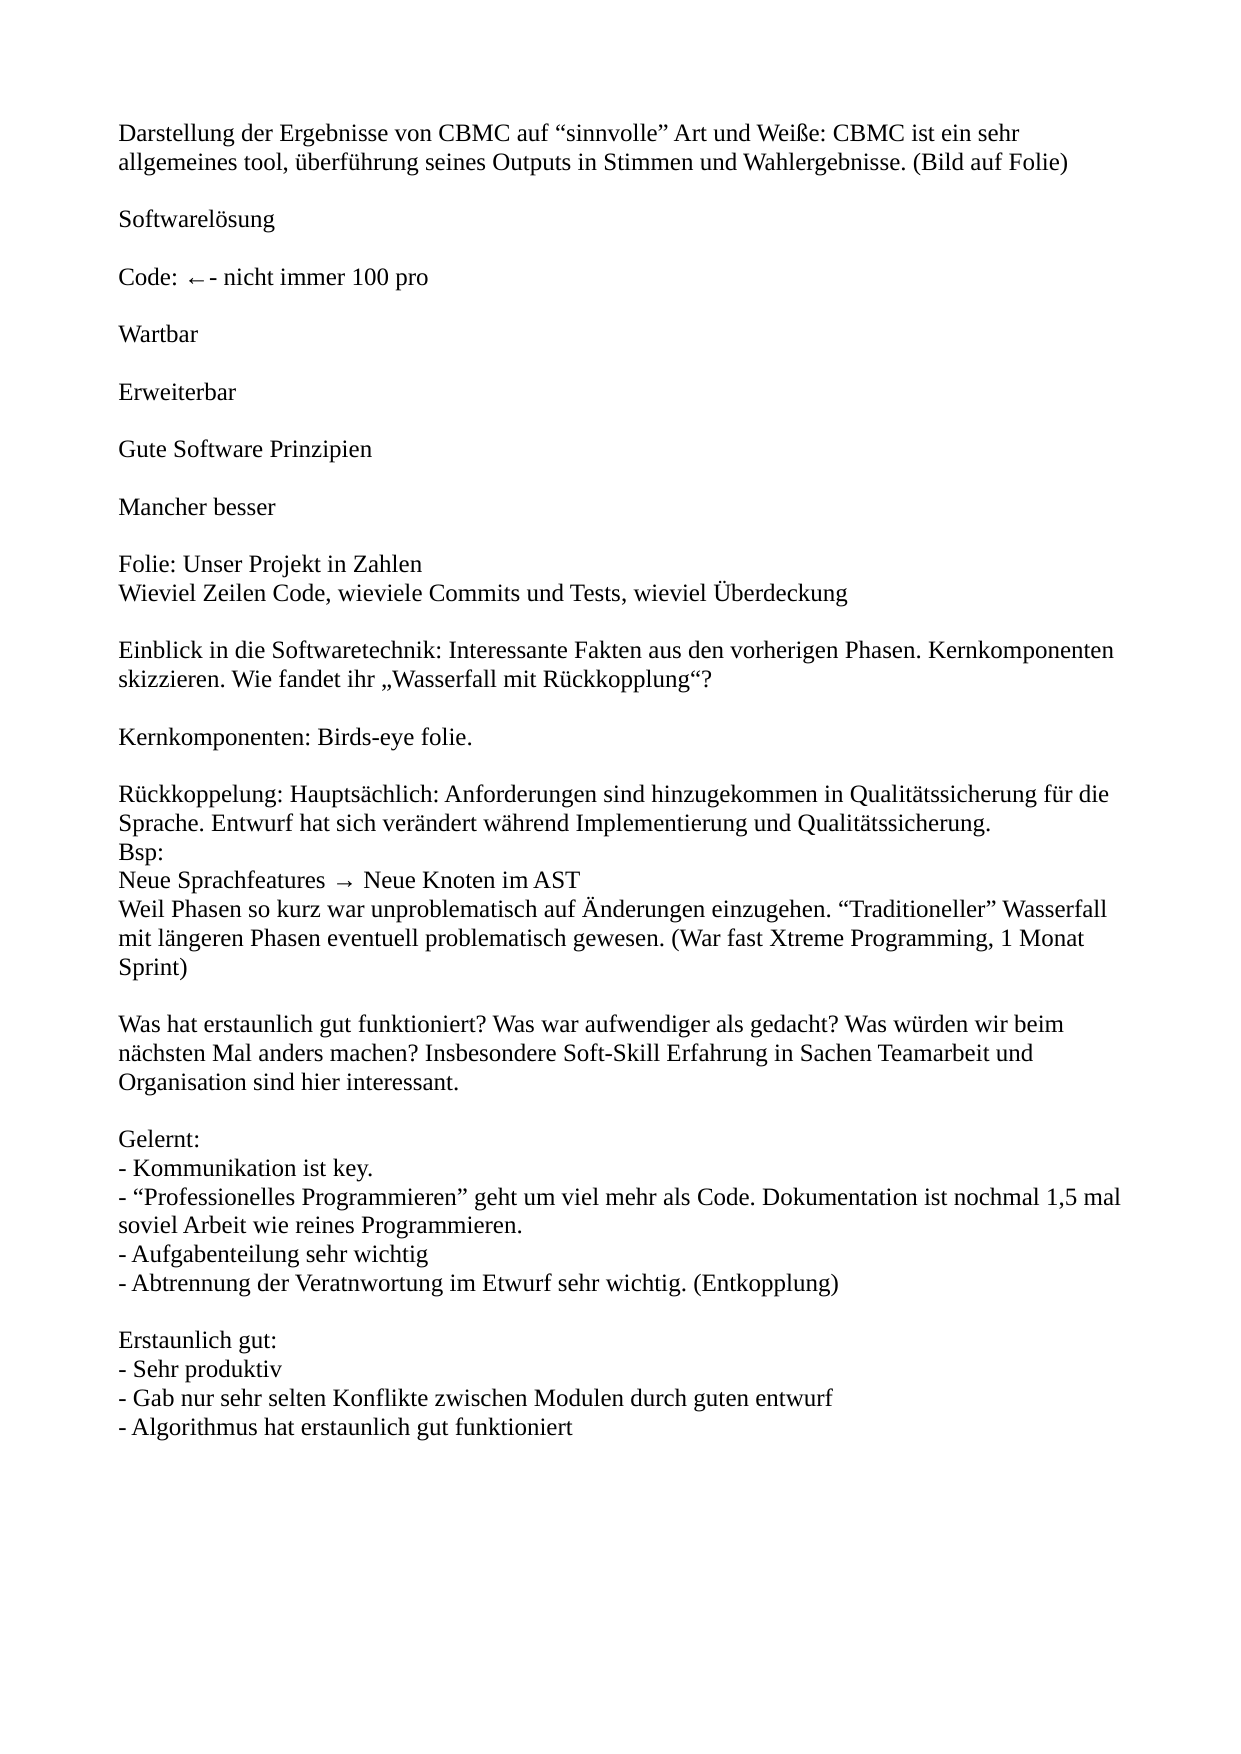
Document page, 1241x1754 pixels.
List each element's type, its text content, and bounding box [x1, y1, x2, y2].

text Erweiterbar [118, 377, 1122, 406]
text - Gab nur sehr selten Konflikte zwischen Modulen durch guten entwurf [118, 1383, 1122, 1412]
text - Kommunikation ist key. [118, 1153, 1122, 1182]
text Was hat erstaunlich gut funktioniert? Was war aufwendiger als gedacht? Was würden wir beim nächsten Mal anders machen? Insbesondere Soft-Skill Erfahrung in Sachen Teamarbeit und Organisation sind hier interessant. [118, 1009, 1122, 1096]
text Erstaunlich gut: [118, 1326, 1122, 1354]
text Gelernt: [118, 1124, 1122, 1153]
text Weil Phasen so kurz war unproblematisch auf Änderungen einzugehen. “Traditioneller” Wasserfall mit längeren Phasen eventuell problematisch gewesen. (War fast Xtreme Programming, 1 Monat Sprint) [118, 894, 1122, 981]
text Gute Software Prinzipien [118, 434, 1122, 463]
text Neue Sprachfeatures → Neue Knoten im AST [118, 866, 1122, 894]
text Softwarelösung [118, 204, 1122, 233]
text Rückkoppelung: Hauptsächlich: Anforderungen sind hinzugekommen in Qualitätssicherung für die Sprache. Entwurf hat sich verändert während Implementierung und Qualitätssicherung. [118, 779, 1122, 837]
text Bsp: [118, 837, 1122, 866]
text Wartbar [118, 319, 1122, 348]
text Wieviel Zeilen Code, wieviele Commits und Tests, wieviel Überdeckung [118, 578, 1122, 607]
text Kernkomponenten: Birds-eye folie. [118, 722, 1122, 751]
text - Abtrennung der Veratnwortung im Etwurf sehr wichtig. (Entkopplung) [118, 1268, 1122, 1297]
text - Algorithmus hat erstaunlich gut funktioniert [118, 1412, 1122, 1441]
text - “Professionelles Programmieren” geht um viel mehr als Code. Dokumentation ist nochmal 1,5 mal soviel Arbeit wie reines Programmieren. [118, 1182, 1122, 1239]
text - Aufgabenteilung sehr wichtig [118, 1239, 1122, 1268]
text Einblick in die Softwaretechnik: Interessante Fakten aus den vorherigen Phasen. Kernkomponenten skizzieren. Wie fandet ihr „Wasserfall mit Rückkopplung“? [118, 636, 1122, 693]
text Mancher besser [118, 492, 1122, 521]
text Darstellung der Ergebnisse von CBMC auf “sinnvolle” Art und Weiße: CBMC ist ein sehr allgemeines tool, überführung seines Outputs in Stimmen und Wahlergebnisse. (Bild auf Folie) [118, 118, 1122, 176]
text - Sehr produktiv [118, 1354, 1122, 1383]
text Folie: Unser Projekt in Zahlen [118, 549, 1122, 578]
text Code: ←- nicht immer 100 pro [118, 262, 1122, 291]
